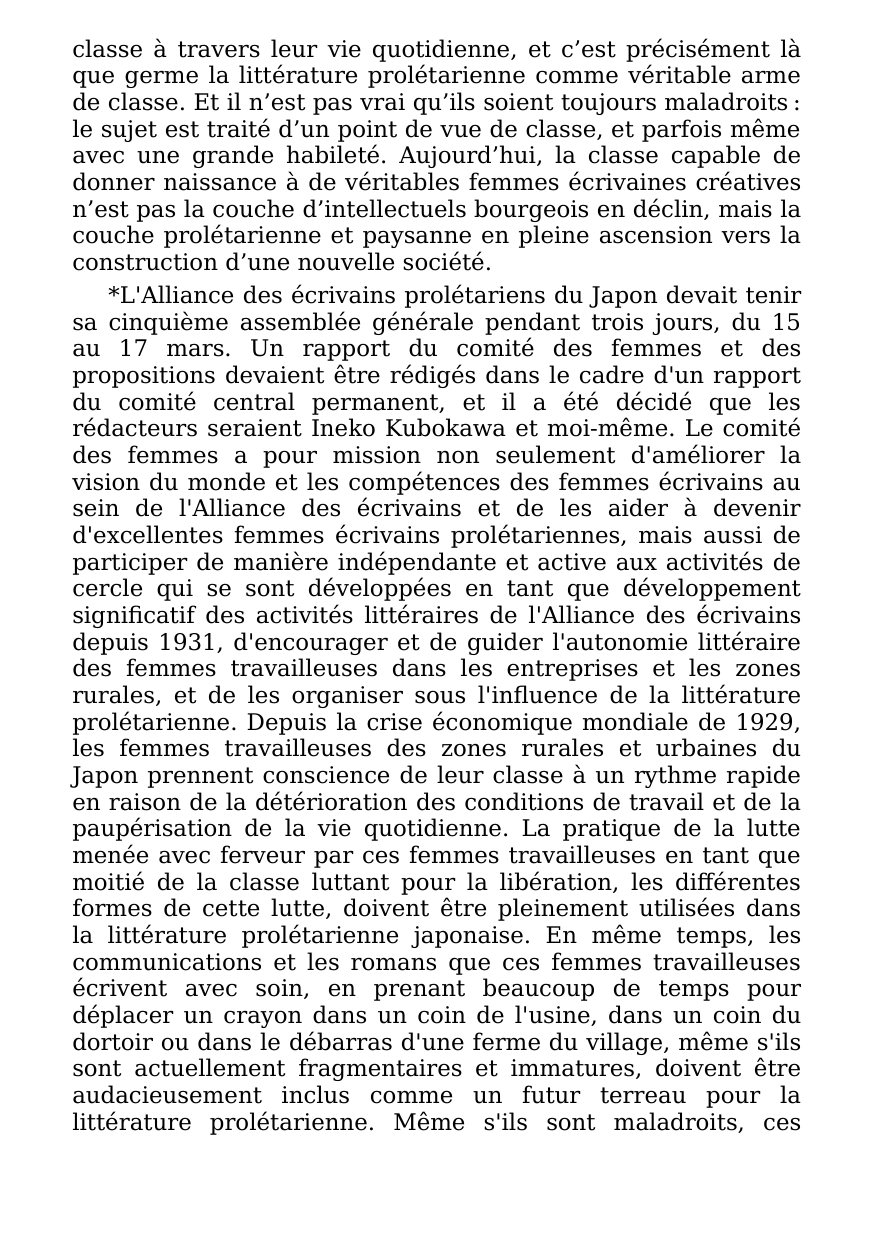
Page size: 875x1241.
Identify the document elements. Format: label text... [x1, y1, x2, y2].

text classe à travers leur vie quotidienne, et c’est précisément là que germe la littérature prolétarienne comme véritable arme de classe. Et il n’est pas vrai qu’ils soient toujours maladroits : le sujet est traité d’un point de vue de classe, et parfois même avec une grande habileté. Aujourd’hui, la classe capable de donner naissance à de véritables femmes écrivaines créatives n’est pas la couche d’intellectuels bourgeois en déclin, mais la couche prolétarienne et paysanne en pleine ascension vers la construction d’une nouvelle société. [72, 36, 802, 276]
text *L'Alliance des écrivains prolétariens du Japon devait tenir sa cinquième assemblée générale pendant trois jours, du 15 au 17 mars. Un rapport du comité des femmes et des propositions devaient être rédigés dans le cadre d'un rapport du comité central permanent, et il a été décidé que les rédacteurs seraient Ineko Kubokawa et moi-même. Le comité des femmes a pour mission non seulement d'améliorer la vision du monde et les compétences des femmes écrivains au sein de l'Alliance des écrivains et de les aider à devenir d'excellentes femmes écrivains prolétariennes, mais aussi de participer de manière indépendante et active aux activités de cercle qui se sont développées en tant que développement significatif des activités littéraires de l'Alliance des écrivains depuis 1931, d'encourager et de guider l'autonomie littéraire des femmes travailleuses dans les entreprises et les zones rurales, et de les organiser sous l'influence de la littérature prolétarienne. Depuis la crise économique mondiale de 1929, les femmes travailleuses des zones rurales et urbaines du Japon prennent conscience de leur classe à un rythme rapide en raison de la détérioration des conditions de travail et de la paupérisation de la vie quotidienne. La pratique de la lutte menée avec ferveur par ces femmes travailleuses en tant que moitié de la classe luttant pour la libération, les différentes formes de cette lutte, doivent être pleinement utilisées dans la littérature prolétarienne japonaise. En même temps, les communications et les romans que ces femmes travailleuses écrivent avec soin, en prenant beaucoup de temps pour déplacer un crayon dans un coin de l'usine, dans un coin du dortoir ou dans le débarras d'une ferme du village, même s'ils sont actuellement fragmentaires et immatures, doivent être audacieusement inclus comme un futur terreau pour la littérature prolétarienne. Même s'ils sont maladroits, ces [72, 282, 802, 1135]
